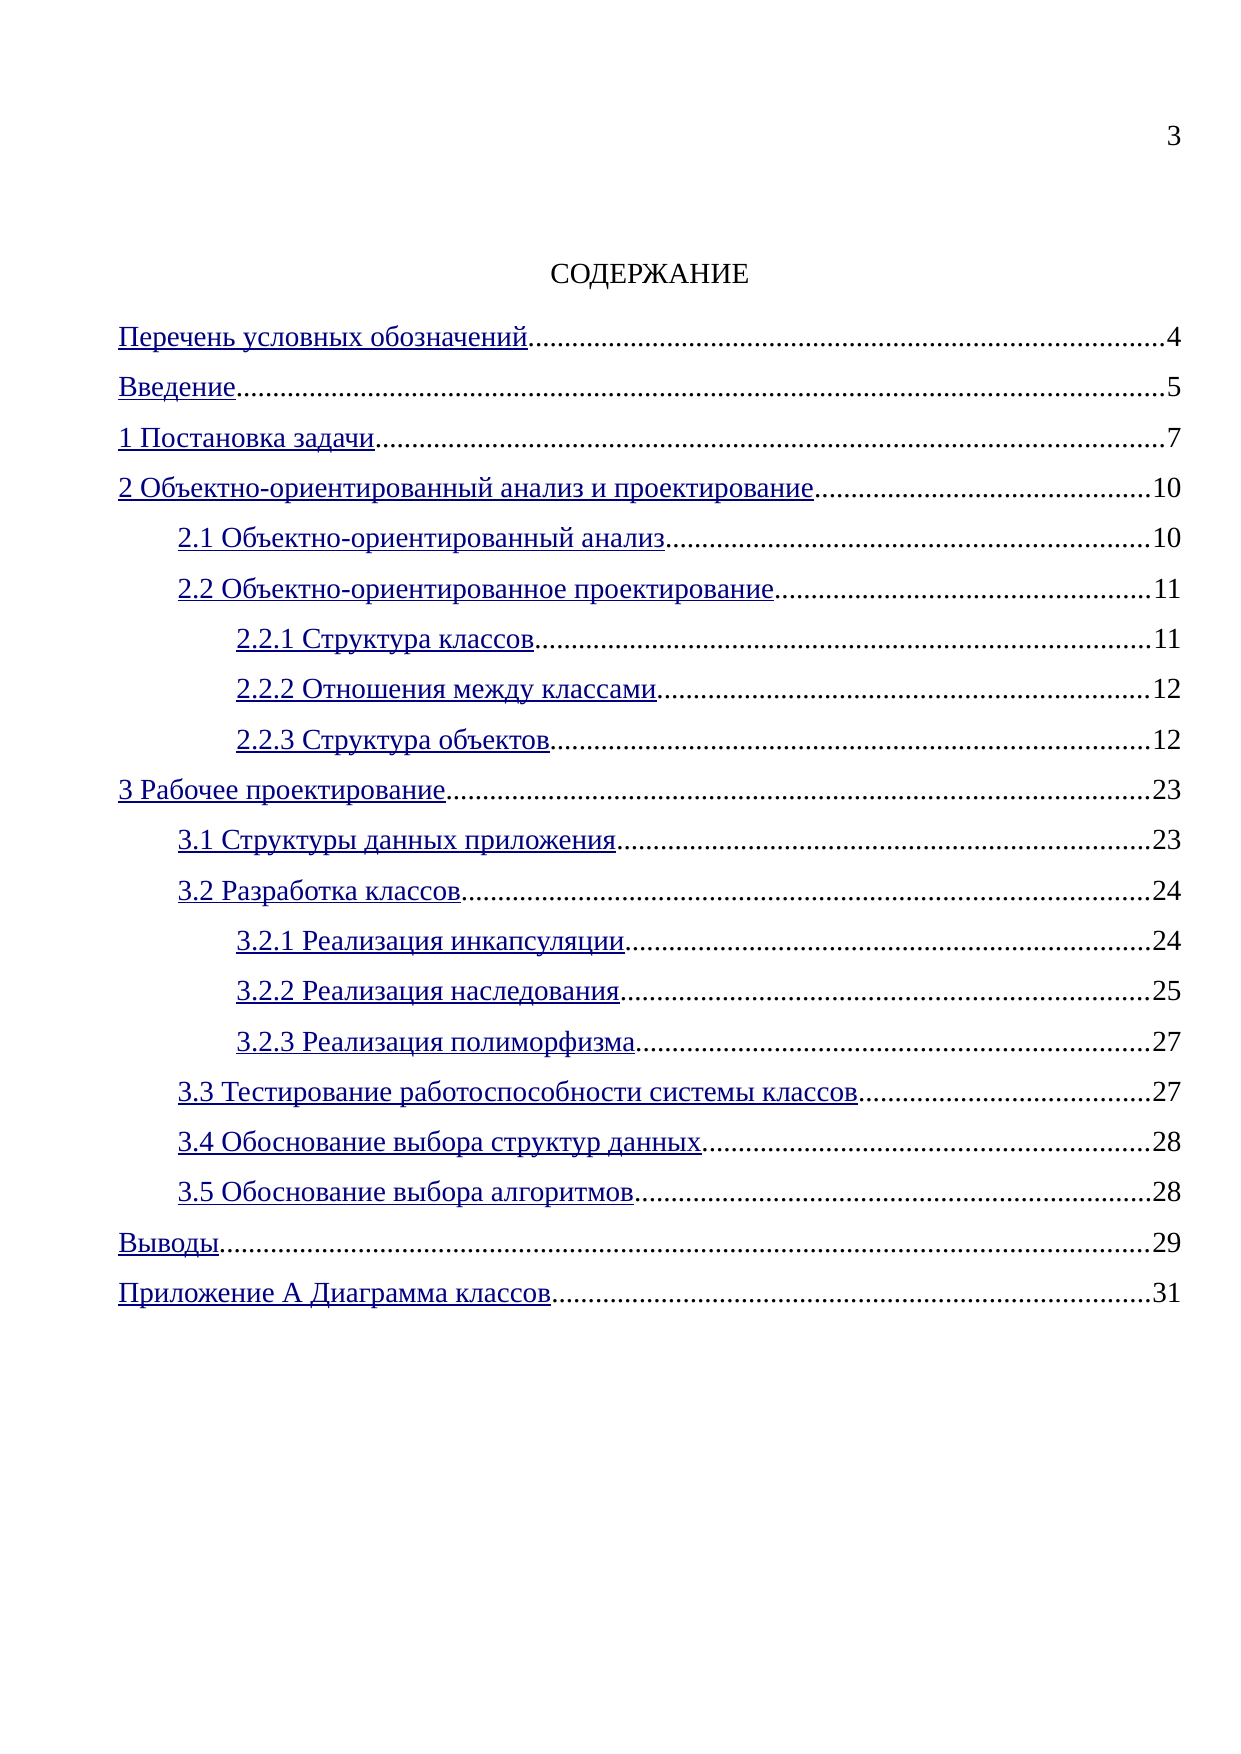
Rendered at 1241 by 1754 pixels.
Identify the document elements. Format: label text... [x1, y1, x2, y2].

text 1 Постановка задачи 7 [118, 420, 1181, 453]
text 2.2.1 Структура классов 11 [236, 621, 1181, 655]
text 3.2.2 Реализация наследования 25 [236, 973, 1181, 1007]
text 3.1 Структуры данных приложения 23 [177, 822, 1181, 856]
text 3 Рабочее проектирование 23 [118, 772, 1181, 806]
text 3.2.3 Реализация полиморфизма 27 [236, 1024, 1181, 1057]
text Приложение А Диаграмма классов 31 [118, 1275, 1181, 1309]
text Перечень условных обозначений 4 [118, 319, 1181, 353]
text 3.2 Разработка классов 24 [177, 873, 1181, 906]
subtitle СОДЕРЖАНИЕ [118, 256, 1181, 290]
text 3.3 Тестирование работоспособности системы классов 27 [177, 1074, 1181, 1107]
text 2.2.3 Структура объектов 12 [236, 722, 1181, 755]
text Введение 5 [118, 369, 1181, 403]
text 2.2 Объектно-ориентированное проектирование 11 [177, 571, 1181, 604]
text 3.5 Обоснование выбора алгоритмов 28 [177, 1174, 1181, 1208]
text 2.2.2 Отношения между классами 12 [236, 671, 1181, 705]
text 3.4 Обоснование выбора структур данных 28 [177, 1124, 1181, 1158]
text Выводы 29 [118, 1225, 1181, 1258]
text 3.2.1 Реализация инкапсуляции 24 [236, 923, 1181, 957]
text 2 Объектно-ориентированный анализ и проектирование 10 [118, 470, 1181, 504]
text 2.1 Объектно-ориентированный анализ 10 [177, 521, 1181, 554]
